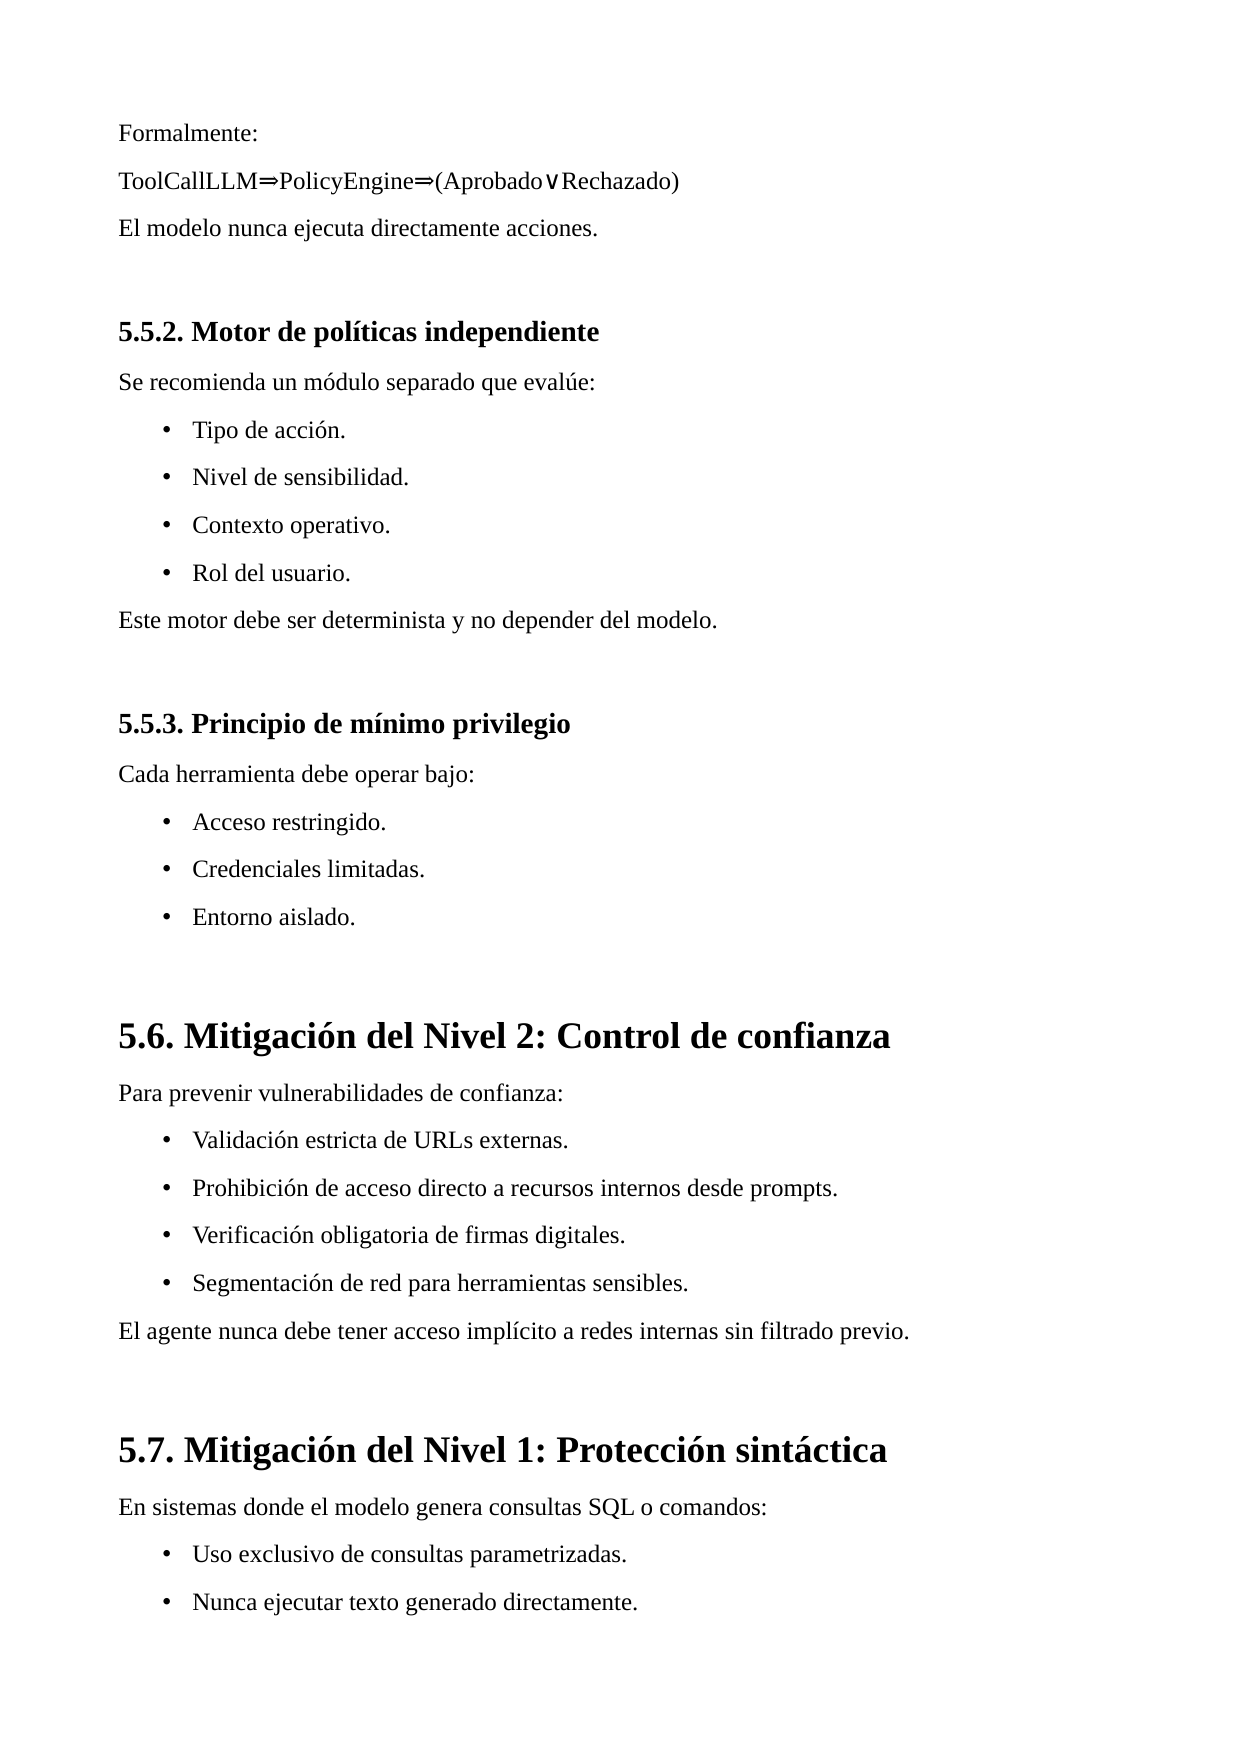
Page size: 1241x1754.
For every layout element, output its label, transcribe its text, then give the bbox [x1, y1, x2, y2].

text En sistemas donde el modelo genera consultas SQL o comandos: [118, 1492, 1122, 1521]
text Cada herramienta debe operar bajo: [118, 759, 1122, 788]
list Contexto operativo. [162, 510, 1122, 539]
text ToolCallLLM​⇒PolicyEngine⇒(Aprobado∨Rechazado) [118, 166, 1122, 194]
list Verificación obligatoria de firmas digitales. [162, 1221, 1122, 1249]
text Este motor debe ser determinista y no depender del modelo. [118, 605, 1122, 634]
text Formalmente: [118, 118, 1122, 147]
list Segmentación de red para herramientas sensibles. [162, 1268, 1122, 1297]
list Credenciales limitadas. [162, 854, 1122, 883]
list Nivel de sensibilidad. [162, 462, 1122, 491]
list Entorno aislado. [162, 902, 1122, 931]
subtitle 5.5.2. Motor de políticas independiente [118, 314, 1122, 348]
list Nunca ejecutar texto generado directamente. [162, 1587, 1122, 1616]
text Para prevenir vulnerabilidades de confianza: [118, 1078, 1122, 1107]
list Tipo de acción. [162, 415, 1122, 443]
subtitle 5.7. Mitigación del Nivel 1: Protección sintáctica [118, 1428, 1122, 1471]
list Uso exclusivo de consultas parametrizadas. [162, 1539, 1122, 1568]
list Validación estricta de URLs externas. [162, 1125, 1122, 1154]
list Rol del usuario. [162, 558, 1122, 586]
list Acceso restringido. [162, 807, 1122, 835]
text El agente nunca debe tener acceso implícito a redes internas sin filtrado previo. [118, 1316, 1122, 1344]
subtitle 5.6. Mitigación del Nivel 2: Control de confianza [118, 1014, 1122, 1057]
text El modelo nunca ejecuta directamente acciones. [118, 213, 1122, 242]
subtitle 5.5.3. Principio de mínimo privilegio [118, 706, 1122, 739]
list Prohibición de acceso directo a recursos internos desde prompts. [162, 1173, 1122, 1202]
text Se recomienda un módulo separado que evalúe: [118, 367, 1122, 396]
